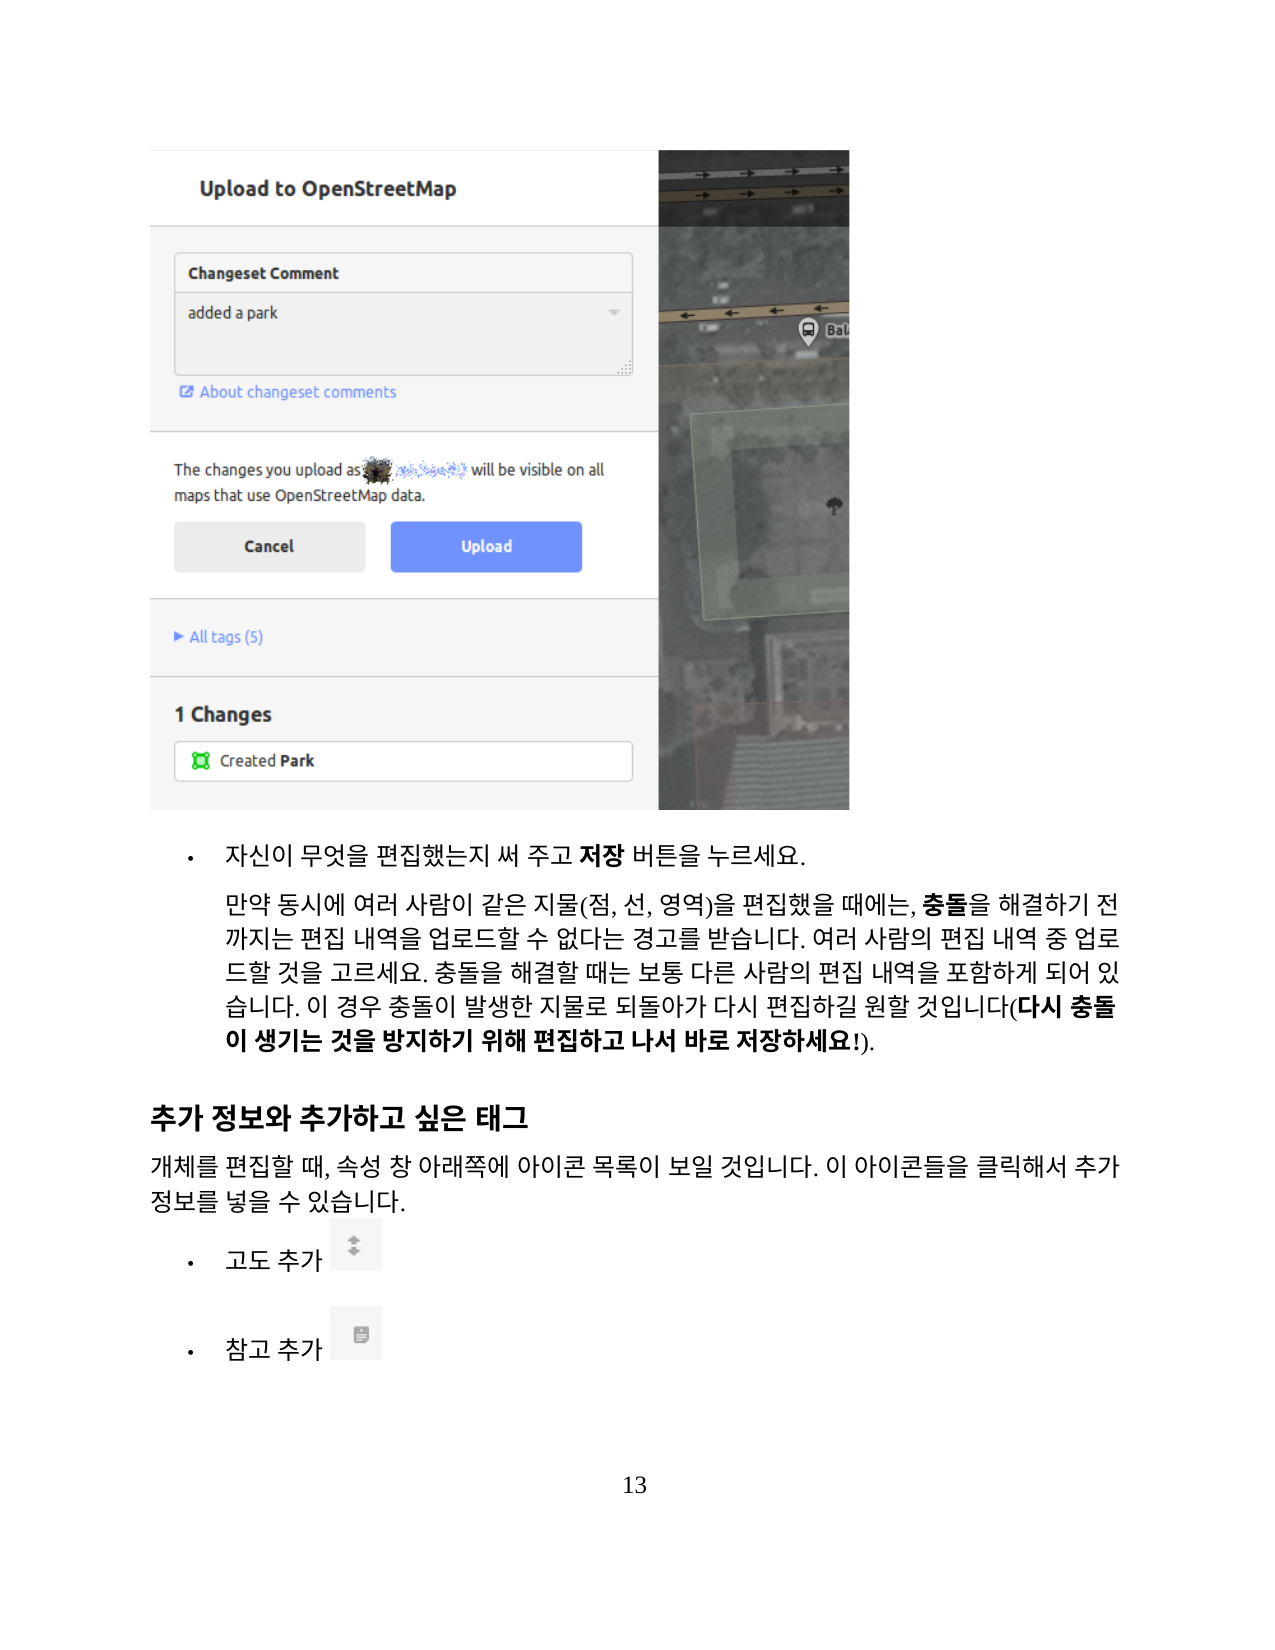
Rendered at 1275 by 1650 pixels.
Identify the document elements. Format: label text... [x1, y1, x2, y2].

text 개체를 편집할 때, 속성 창 아래쪽에 아이콘 목록이 보일 것입니다. 이 아이콘들을 클릭해서 추가 정보를 넣을 수 있습니다. [150, 1150, 1125, 1218]
list 고도 추가 [187, 1218, 1125, 1307]
text [150, 150, 1125, 838]
picture [330, 1218, 383, 1271]
picture [150, 150, 850, 810]
picture [330, 1306, 383, 1360]
subtitle 추가 정보와 추가하고 싶은 태그 [150, 1098, 1125, 1138]
list 참고 추가 [187, 1307, 1125, 1396]
list 자신이 무엇을 편집했는지 써 주고 저장 버튼을 누르세요. [187, 838, 1125, 873]
text 만약 동시에 여러 사람이 같은 지물(점, 선, 영역)을 편집했을 때에는, 충돌을 해결하기 전까지는 편집 내역을 업로드할 수 없다는 경고를 받습니다. 여러 사람의 편집 내역 중 업로드할 것을 고르세요. 충돌을 해결할 때는 보통 다른 사람의 편집 내역을 포함하게 되어 있습니다. 이 경우 충돌이 발생한 지물로 되돌아가 다시 편집하길 원할 것입니다(다시 충돌이 생기는 것을 방지하기 위해 편집하고 나서 바로 저장하세요!). [225, 888, 1125, 1058]
